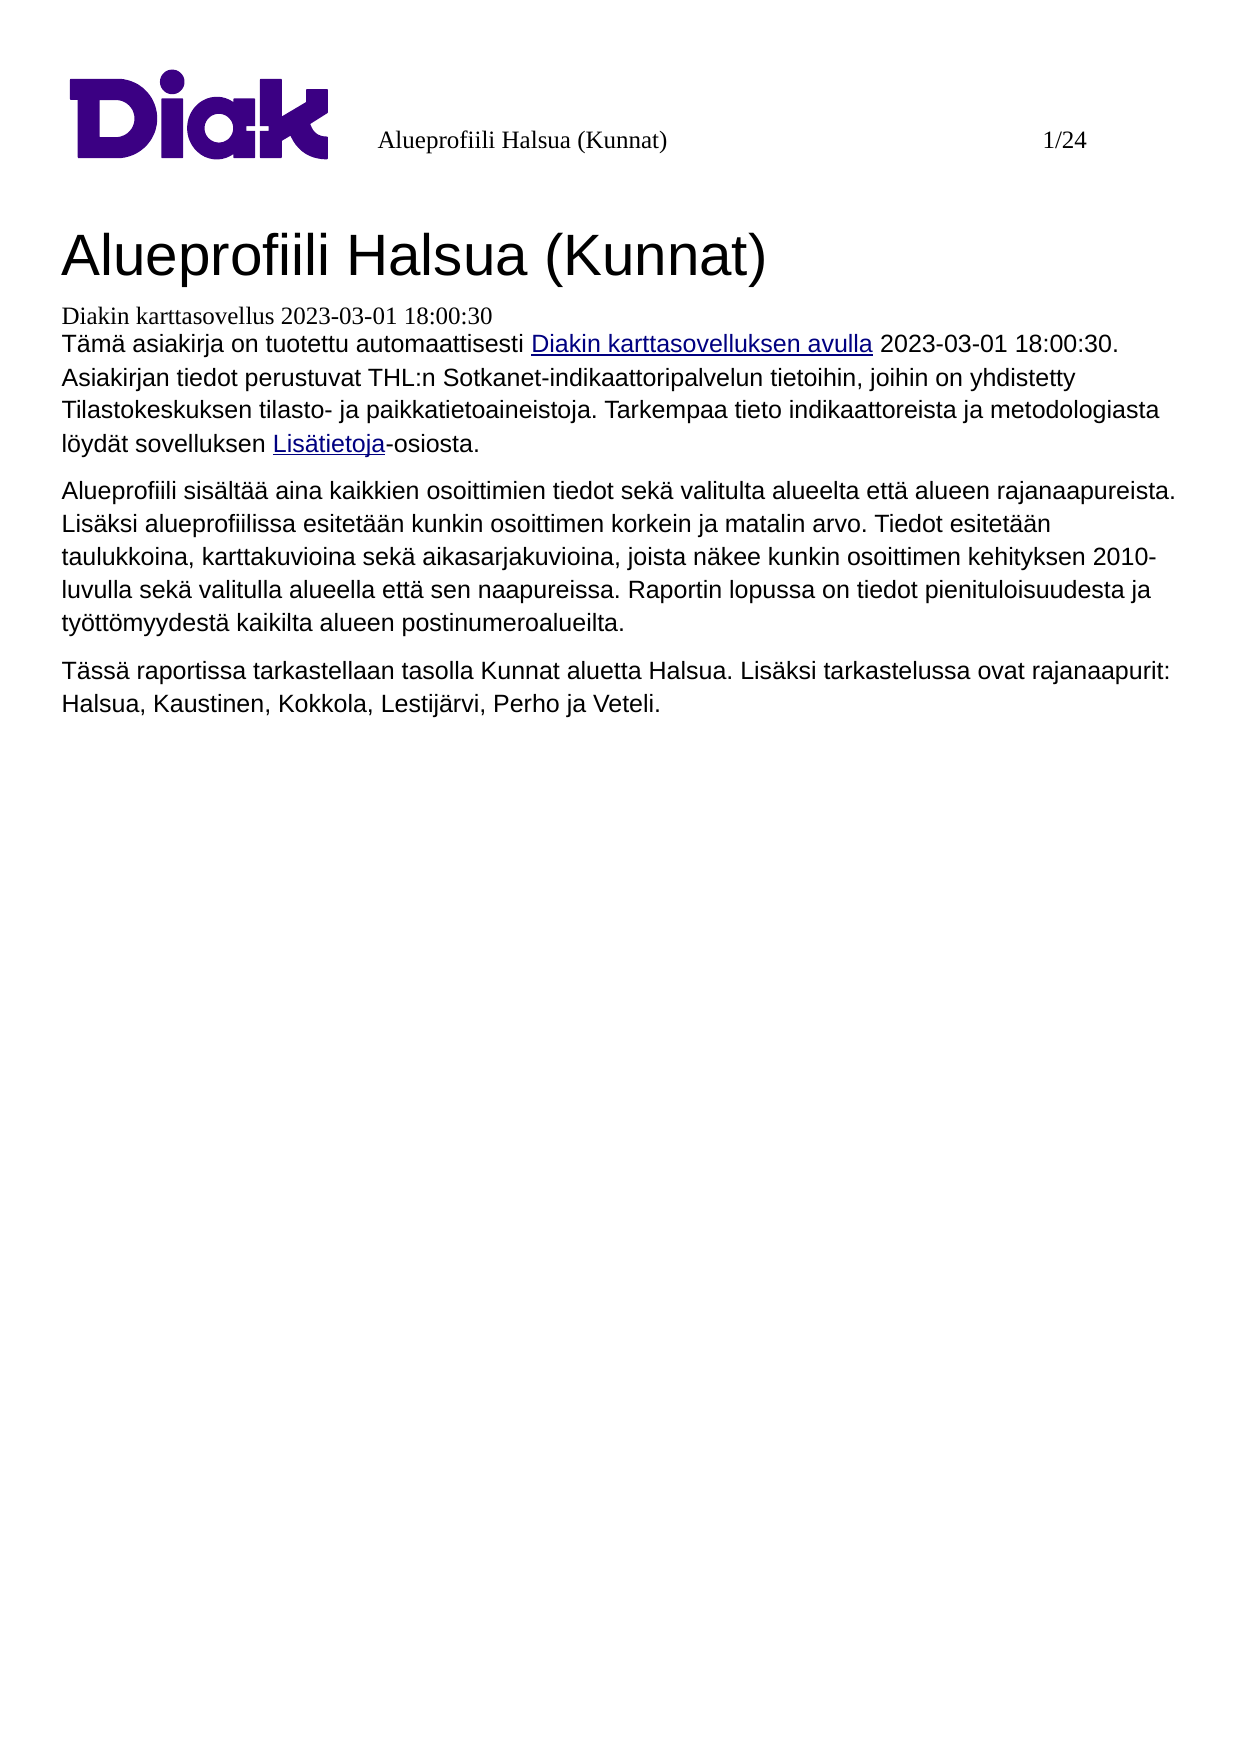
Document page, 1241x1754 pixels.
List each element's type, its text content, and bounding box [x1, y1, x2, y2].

text Tämä asiakirja on tuotettu automaattisesti Diakin karttasovelluksen avulla 2023-03-01 18:00:30. Asiakirjan tiedot perustuvat THL:n Sotkanet-indikaattoripalvelun tietoihin, joihin on yhdistetty Tilastokeskuksen tilasto- ja paikkatietoaineistoja. Tarkempaa tieto indikaattoreista ja metodologiasta löydät sovelluksen Lisätietoja-osiosta. [61, 329, 1179, 457]
text Diakin karttasovellus 2023-03-01 18:00:30 [61, 301, 1179, 329]
title Alueprofiili Halsua (Kunnat) [61, 221, 1179, 288]
text Tässä raportissa tarkastellaan tasolla Kunnat aluetta Halsua. Lisäksi tarkastelussa ovat rajanaapurit: Halsua, Kaustinen, Kokkola, Lestijärvi, Perho ja Veteli. [61, 656, 1179, 718]
text Alueprofiili sisältää aina kaikkien osoittimien tiedot sekä valitulta alueelta että alueen rajanaapureista. Lisäksi alueprofiilissa esitetään kunkin osoittimen korkein ja matalin arvo. Tiedot esitetään taulukkoina, karttakuvioina sekä aikasarjakuvioina, joista näkee kunkin osoittimen kehityksen 2010-luvulla sekä valitulla alueella että sen naapureissa. Raportin lopussa on tiedot pienituloisuudesta ja työttömyydestä kaikilta alueen postinumeroalueilta. [61, 476, 1179, 637]
